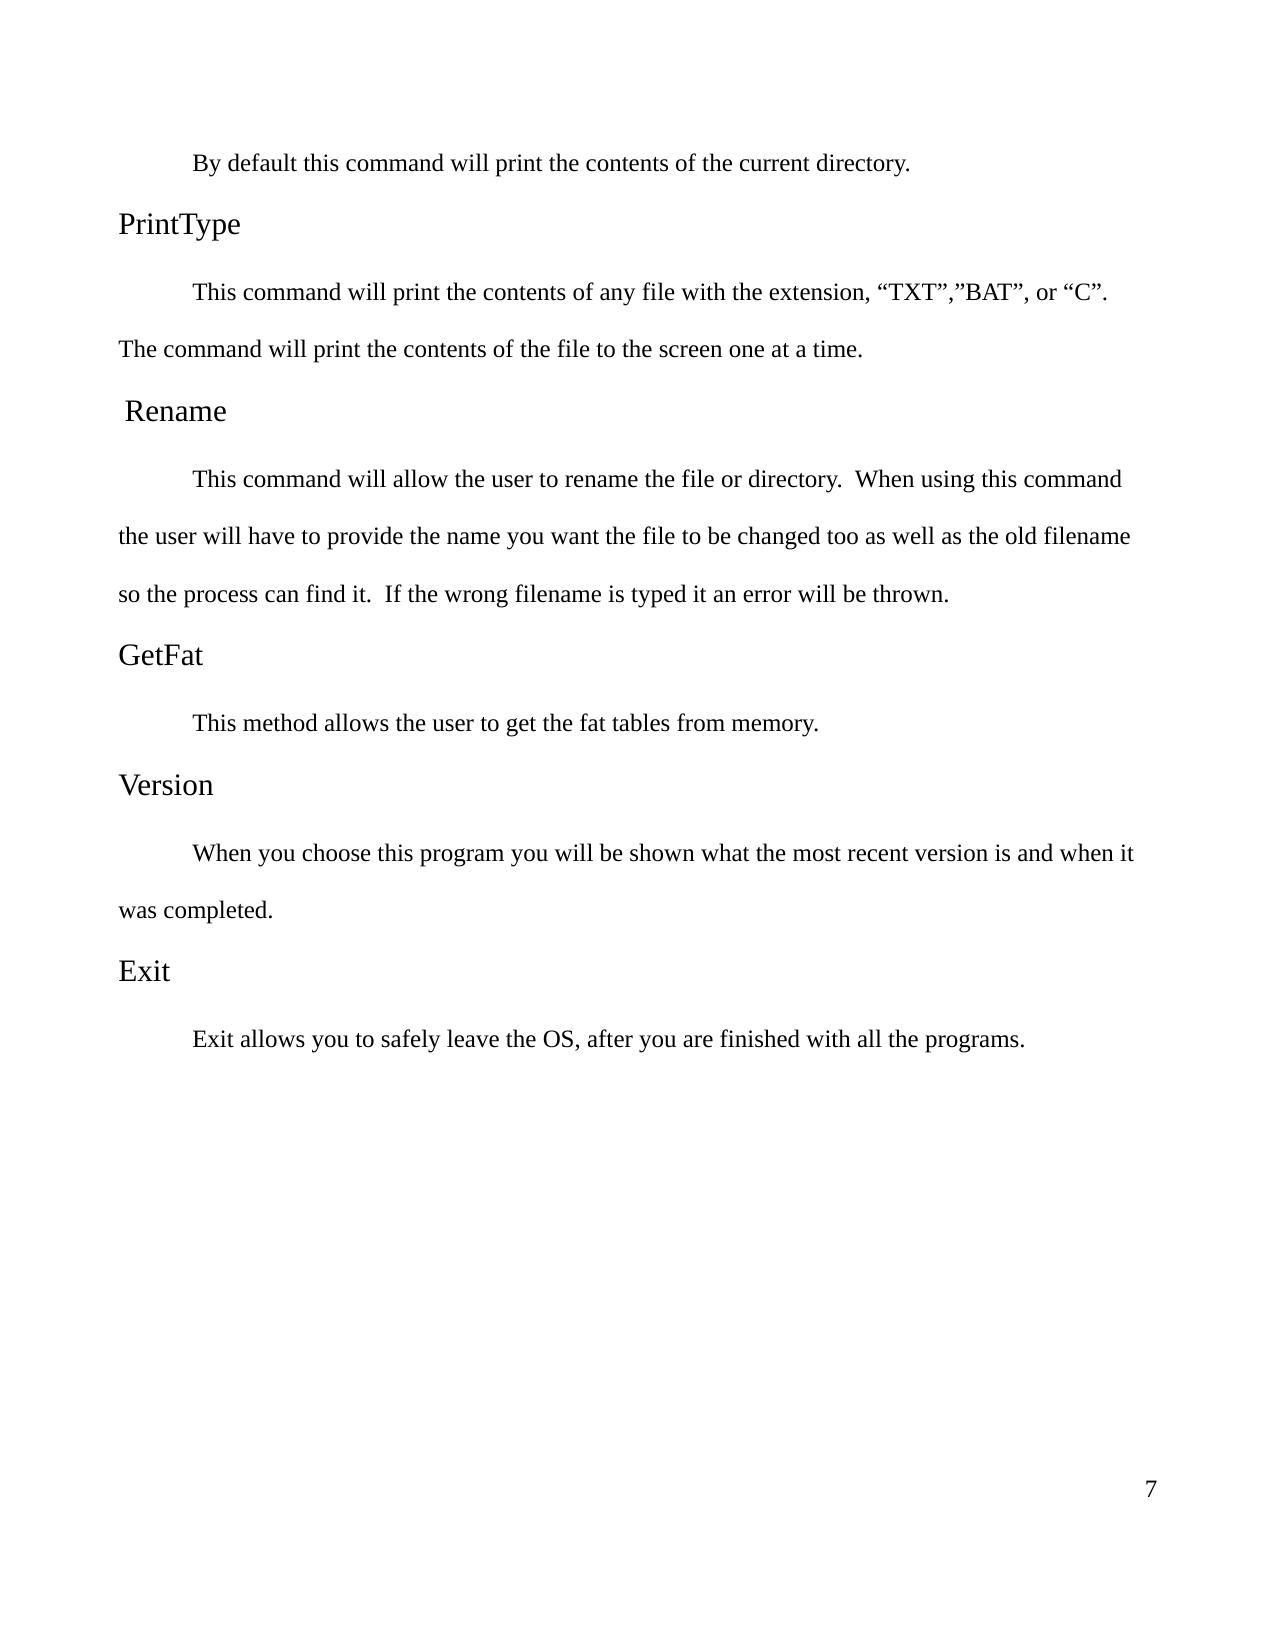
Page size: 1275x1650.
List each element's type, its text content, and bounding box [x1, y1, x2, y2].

text Rename [118, 392, 1157, 428]
text Version [118, 766, 1157, 802]
text PrintType [118, 205, 1157, 241]
text By default this command will print the contents of the current directory. [118, 148, 1157, 176]
text Exit allows you to safely leave the OS, after you are finished with all the programs. [118, 1024, 1157, 1053]
text This command will print the contents of any file with the extension, “TXT”,”BAT”, or “C”. The command will print the contents of the file to the screen one at a time. [118, 277, 1157, 363]
text GetFat [118, 636, 1157, 672]
text Exit [118, 953, 1157, 988]
text This command will allow the user to rename the file or directory. When using this command the user will have to provide the name you want the file to be changed too as well as the old filename so the process can find it. If the wrong filename is typed it an error will be thrown. [118, 464, 1157, 608]
text This method allows the user to get the fat tables from memory. [118, 708, 1157, 737]
text When you choose this program you will be shown what the most recent version is and when it was completed. [118, 838, 1157, 924]
